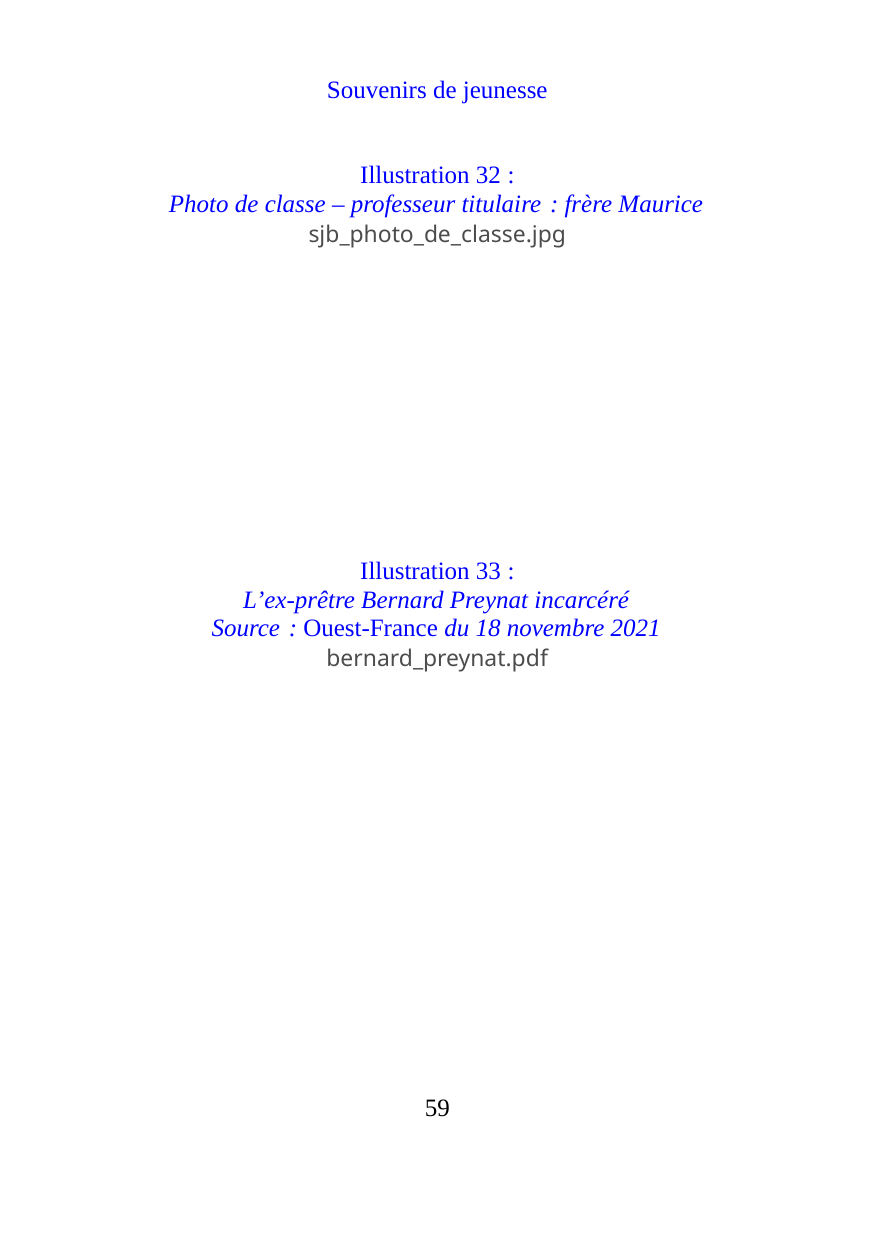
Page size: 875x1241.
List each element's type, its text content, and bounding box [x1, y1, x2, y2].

text sjb_photo_de_classe.jpg [118, 217, 756, 249]
text L’ex-prêtre Bernard Preynat incarcéré [118, 585, 756, 613]
text Illustration 33 : [118, 556, 756, 585]
text Photo de classe – professeur titulaire : frère Maurice [118, 189, 756, 217]
text Illustration 32 : [118, 160, 756, 189]
text bernard_preynat.pdf [118, 642, 756, 673]
text Source : Ouest-France du 18 novembre 2021 [118, 613, 756, 642]
